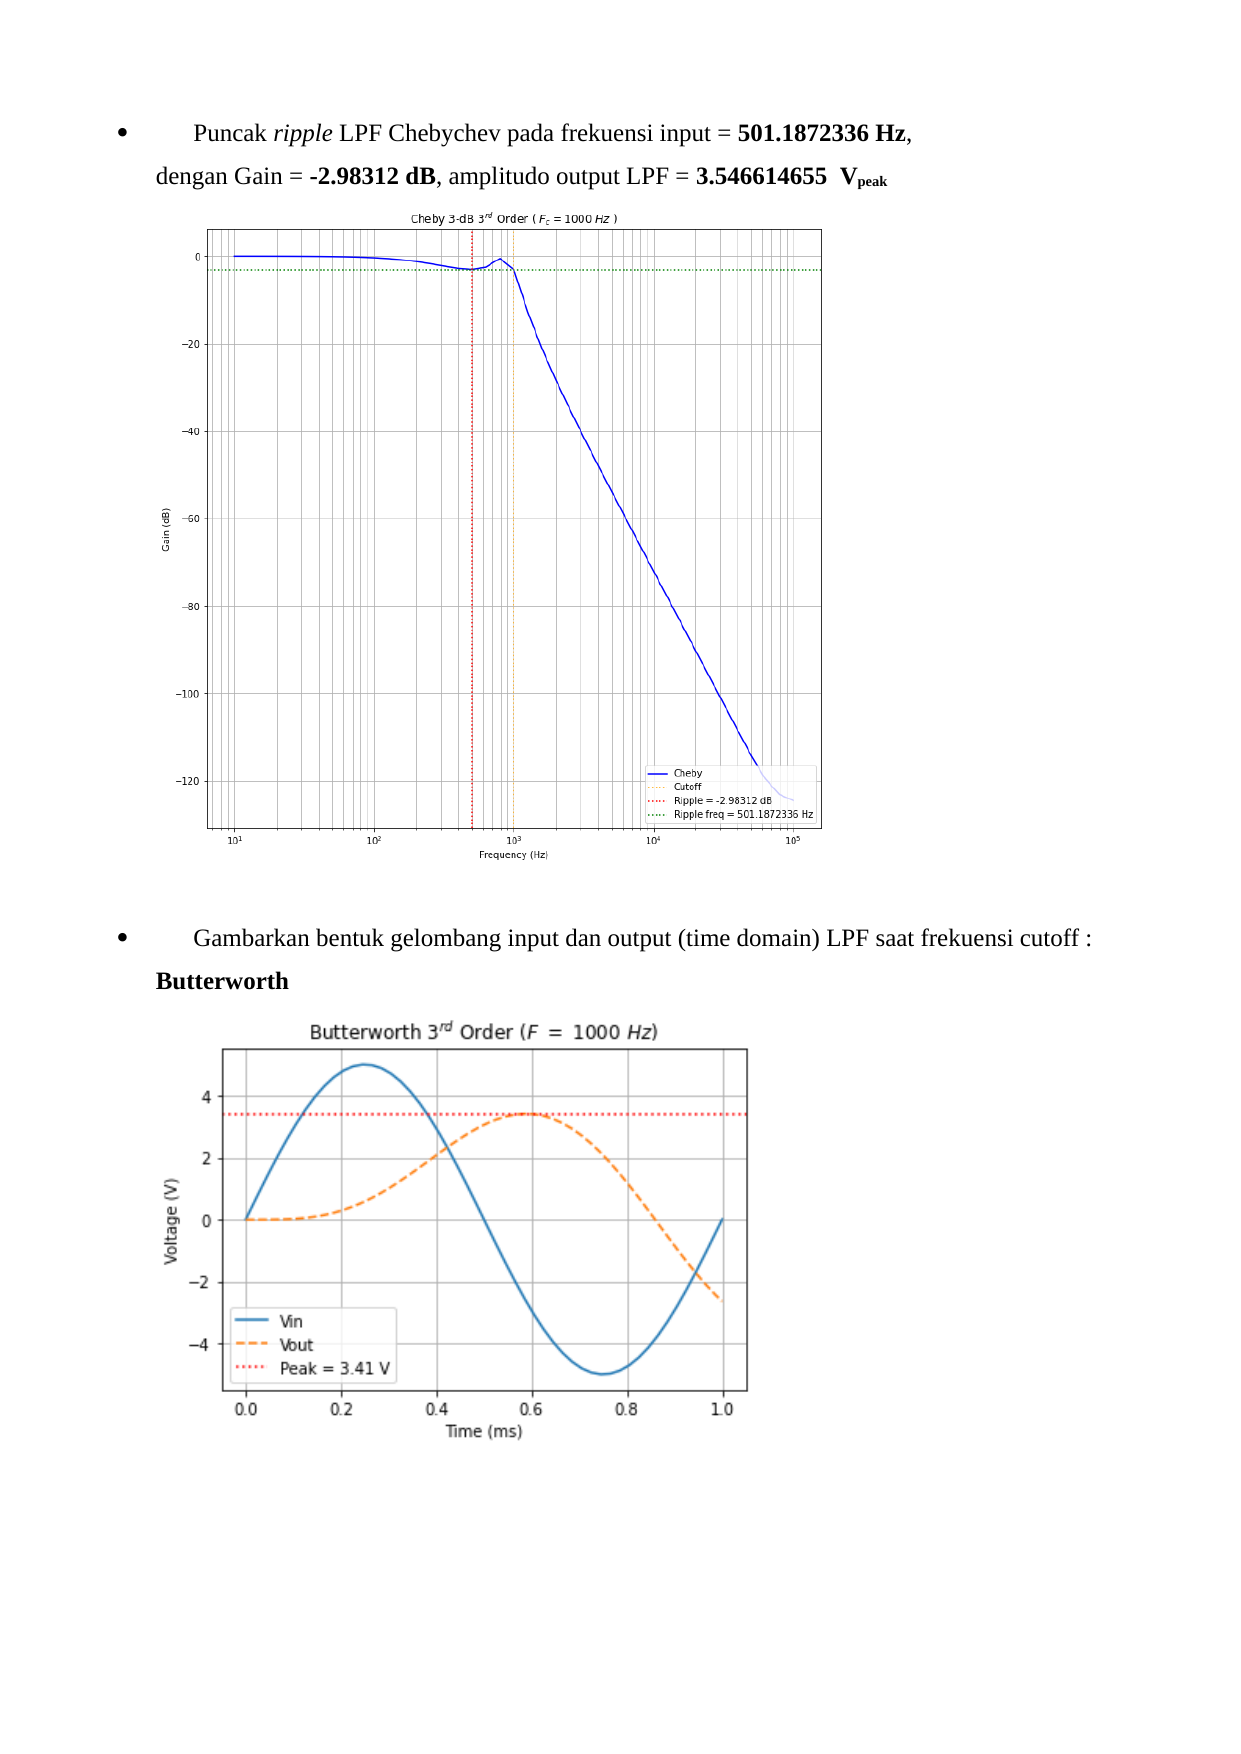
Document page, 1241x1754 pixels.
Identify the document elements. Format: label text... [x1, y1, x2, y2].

text Butterworth [156, 966, 1122, 994]
list Puncak ripple LPF Chebychev pada frekuensi input = 501.1872336 Hz, [118, 118, 1122, 147]
list dengan Gain = -2.98312 dB, amplitudo output LPF = 3.546614655 Vpeak [118, 161, 1122, 190]
list Gambarkan bentuk gelombang input dan output (time domain) LPF saat frekuensi cutoff : [118, 923, 1122, 951]
picture [155, 204, 827, 866]
picture [155, 1008, 756, 1450]
